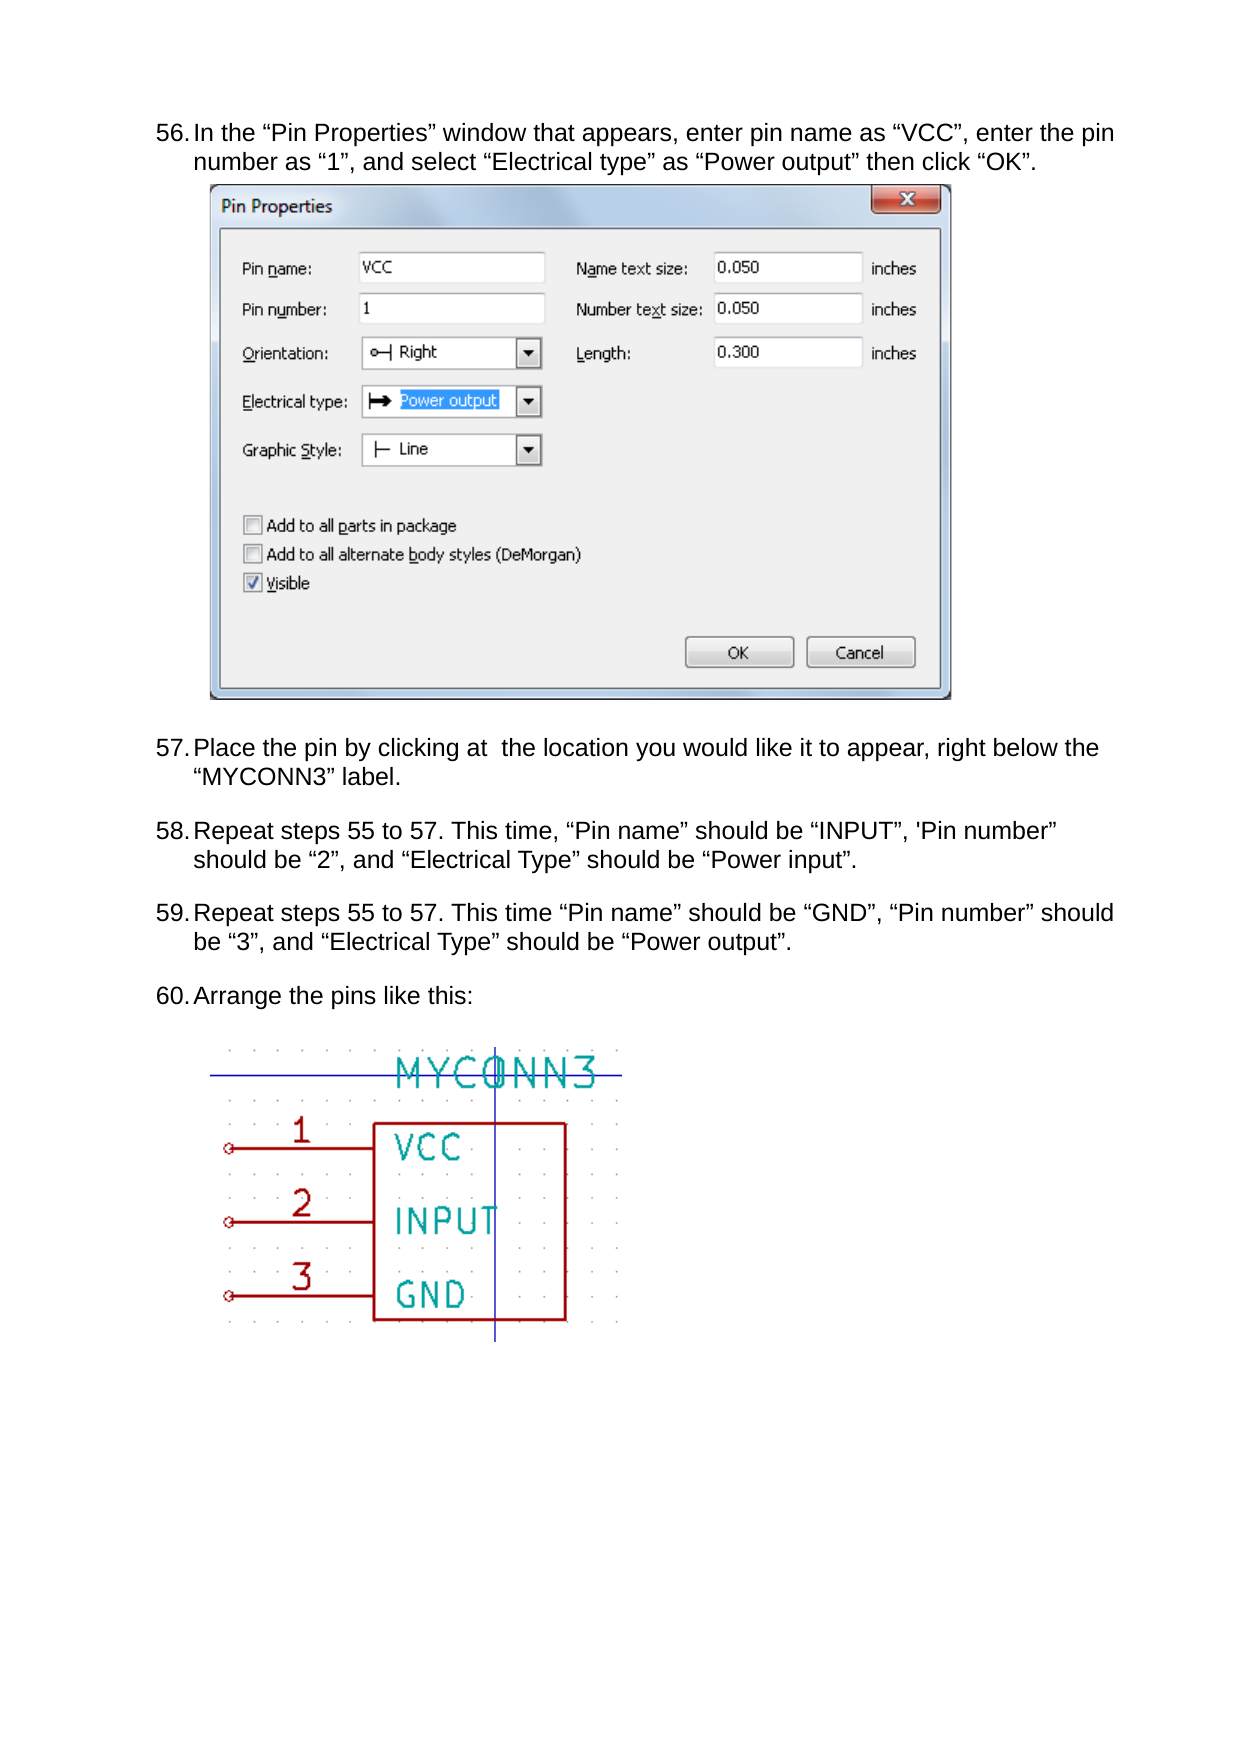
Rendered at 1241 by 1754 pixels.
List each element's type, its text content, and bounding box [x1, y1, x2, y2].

list Place the pin by clicking at the location you would like it to appear, right below the “MYCONN3” label. [156, 733, 1122, 791]
picture [209, 184, 952, 700]
list Repeat steps 55 to 57. This time “Pin name” should be “GND”, “Pin number” should be “3”, and “Electrical Type” should be “Power output”. [156, 898, 1122, 956]
list Repeat steps 55 to 57. This time, “Pin name” should be “INPUT”, 'Pin number” should be “2”, and “Electrical Type” should be “Power input”. [156, 816, 1122, 873]
picture [209, 1047, 622, 1342]
list Arrange the pins like this: [156, 981, 1122, 1351]
list In the “Pin Properties” window that appears, enter pin name as “VCC”, enter the pin number as “1”, and select “Electrical type” as “Power output” then click “OK”. [156, 118, 1122, 708]
